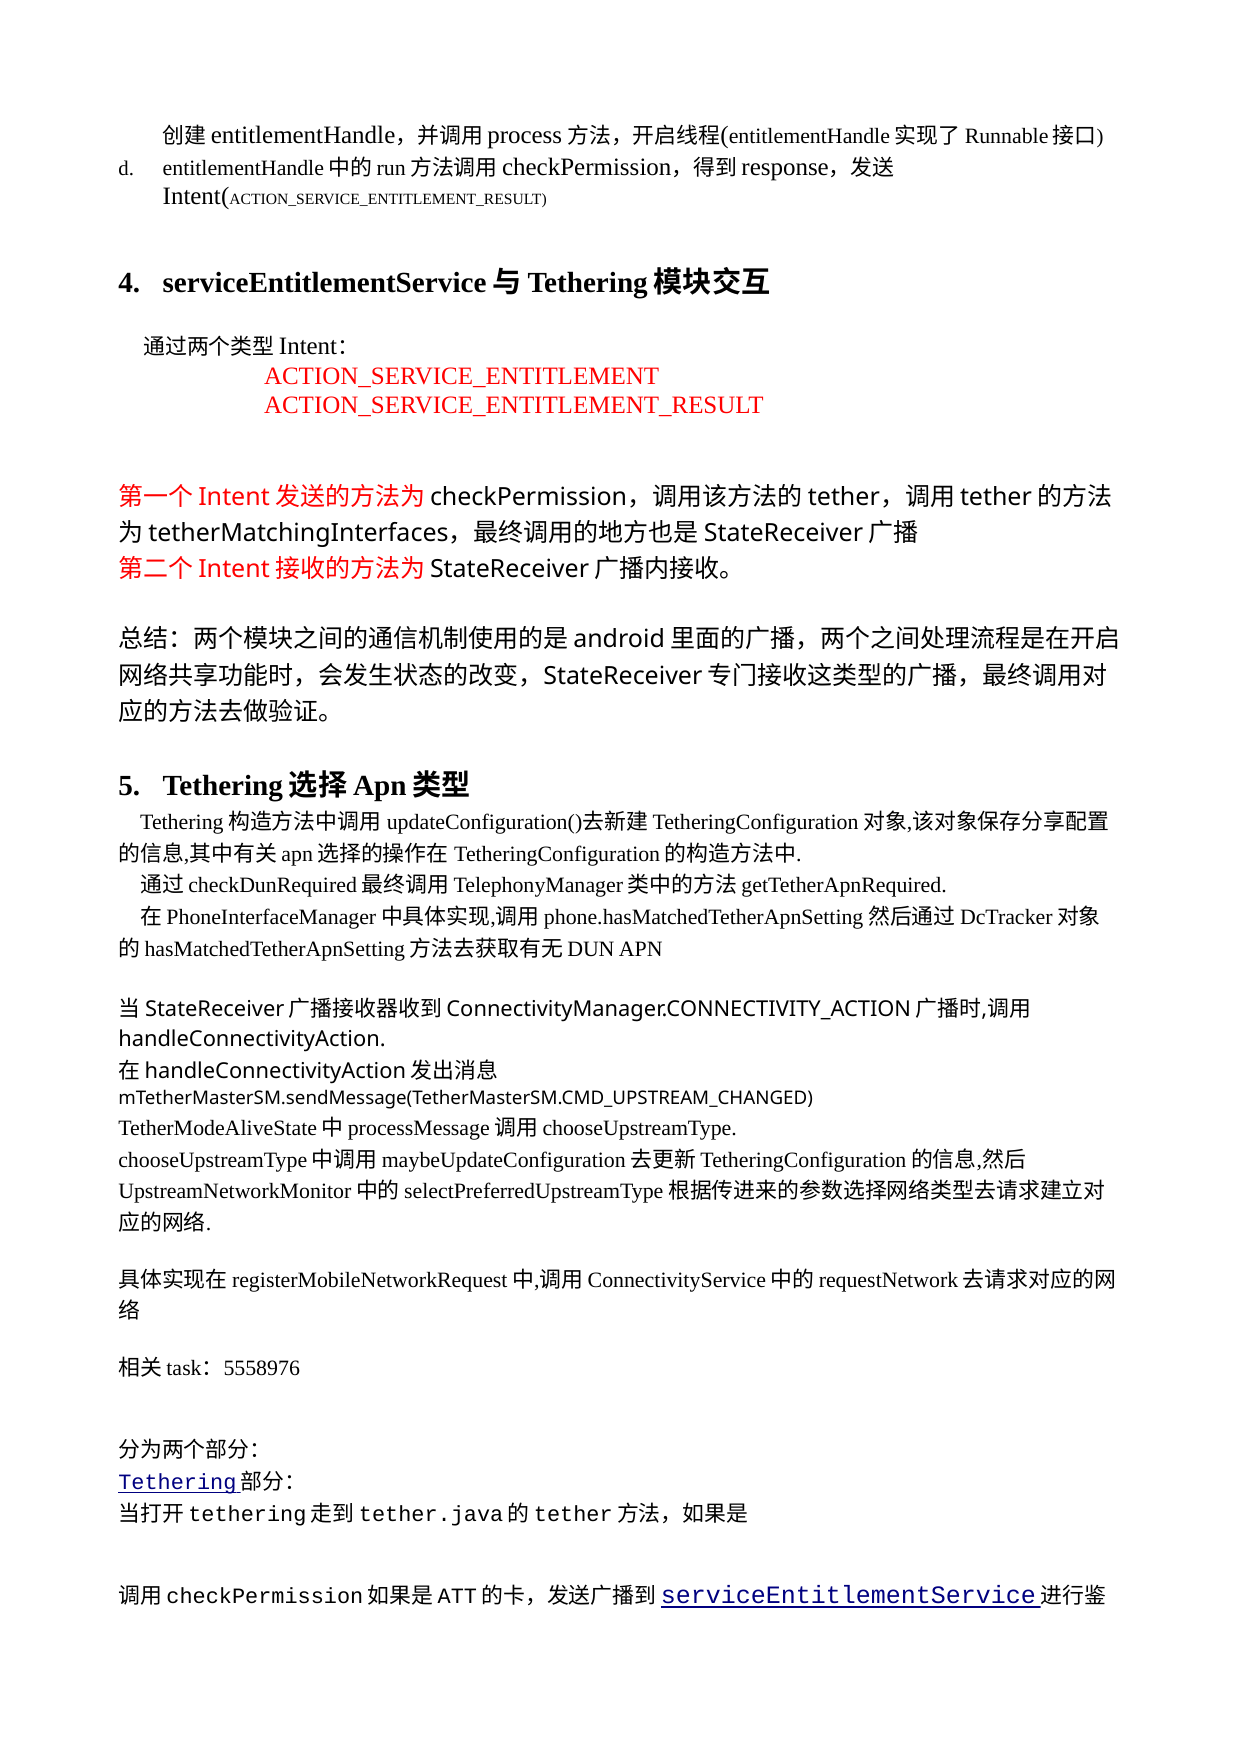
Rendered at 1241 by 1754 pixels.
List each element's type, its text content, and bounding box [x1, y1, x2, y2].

text 通过两个类型Intent： [118, 329, 1122, 361]
list entitlementHandle中的run方法调用checkPermission，得到response，发送Intent(ACTION_SERVICE_ENTITLEMENT_RESULT) [118, 150, 1122, 210]
text 通过checkDunRequired最终调用TelephonyManager类中的方法getTetherApnRequired. [118, 867, 1122, 899]
text chooseUpstreamType中调用maybeUpdateConfiguration去更新TetheringConfiguration的信息,然后UpstreamNetworkMonitor中的selectPreferredUpstreamType根据传进来的参数选择网络类型去请求建立对应的网络. [118, 1142, 1122, 1237]
text ACTION_SERVICE_ENTITLEMENT [191, 361, 1122, 390]
text 当 StateReceiver广播接收器收到ConnectivityManager.CONNECTIVITY_ACTION广播时,调用handleConnectivityAction. [118, 991, 1122, 1053]
text 在PhoneInterfaceManager中具体实现,调用phone.hasMatchedTetherApnSetting然后通过DcTracker对象的hasMatchedTetherApnSetting方法去获取有无DUN APN [118, 899, 1122, 962]
subtitle serviceEntitlementService与Tethering模块交互 [118, 258, 1122, 301]
subtitle Tethering选择Apn类型 [118, 762, 1122, 804]
text 具体实现在registerMobileNetworkRequest中,调用ConnectivityService中的requestNetwork去请求对应的网络 [118, 1262, 1122, 1325]
text 相关task：5558976 [118, 1350, 1122, 1382]
list 创建entitlementHandle，并调用process方法，开启线程(entitlementHandle实现了Runnable接口) [118, 118, 1122, 150]
text 调用checkPermission如果是ATT的卡，发送广播到serviceEntitlementService进行鉴 [118, 1578, 1122, 1611]
text 第二个Intent接收的方法为StateReceiver广播内接收。 [118, 548, 1122, 585]
text TetherModeAliveState中processMessage调用chooseUpstreamType. [118, 1110, 1122, 1142]
text 第一个Intent发送的方法为checkPermission，调用该方法的 tether，调用tether的方法为tetherMatchingInterfaces，最终调用的地方也是StateReceiver广播 [118, 476, 1122, 548]
text Tethering构造方法中调用 updateConfiguration()去新建TetheringConfiguration对象,该对象保存分享配置的信息,其中有关apn选择的操作在 TetheringConfiguration的构造方法中. [118, 804, 1122, 867]
text ACTION_SERVICE_ENTITLEMENT_RESULT [191, 390, 1122, 418]
text Tethering部分： [118, 1464, 1122, 1496]
text 在handleConnectivityAction发出消息mTetherMasterSM.sendMessage(TetherMasterSM.CMD_UPSTREAM_CHANGED) [118, 1053, 1122, 1110]
text 总结：两个模块之间的通信机制使用的是android里面的广播，两个之间处理流程是在开启网络共享功能时，会发生状态的改变，StateReceiver专门接收这类型的广播，最终调用对应的方法去做验证。 [118, 619, 1122, 728]
text 当打开tethering走到tether.java的tether方法，如果是 [118, 1496, 1122, 1528]
text 分为两个部分： [118, 1432, 1122, 1464]
